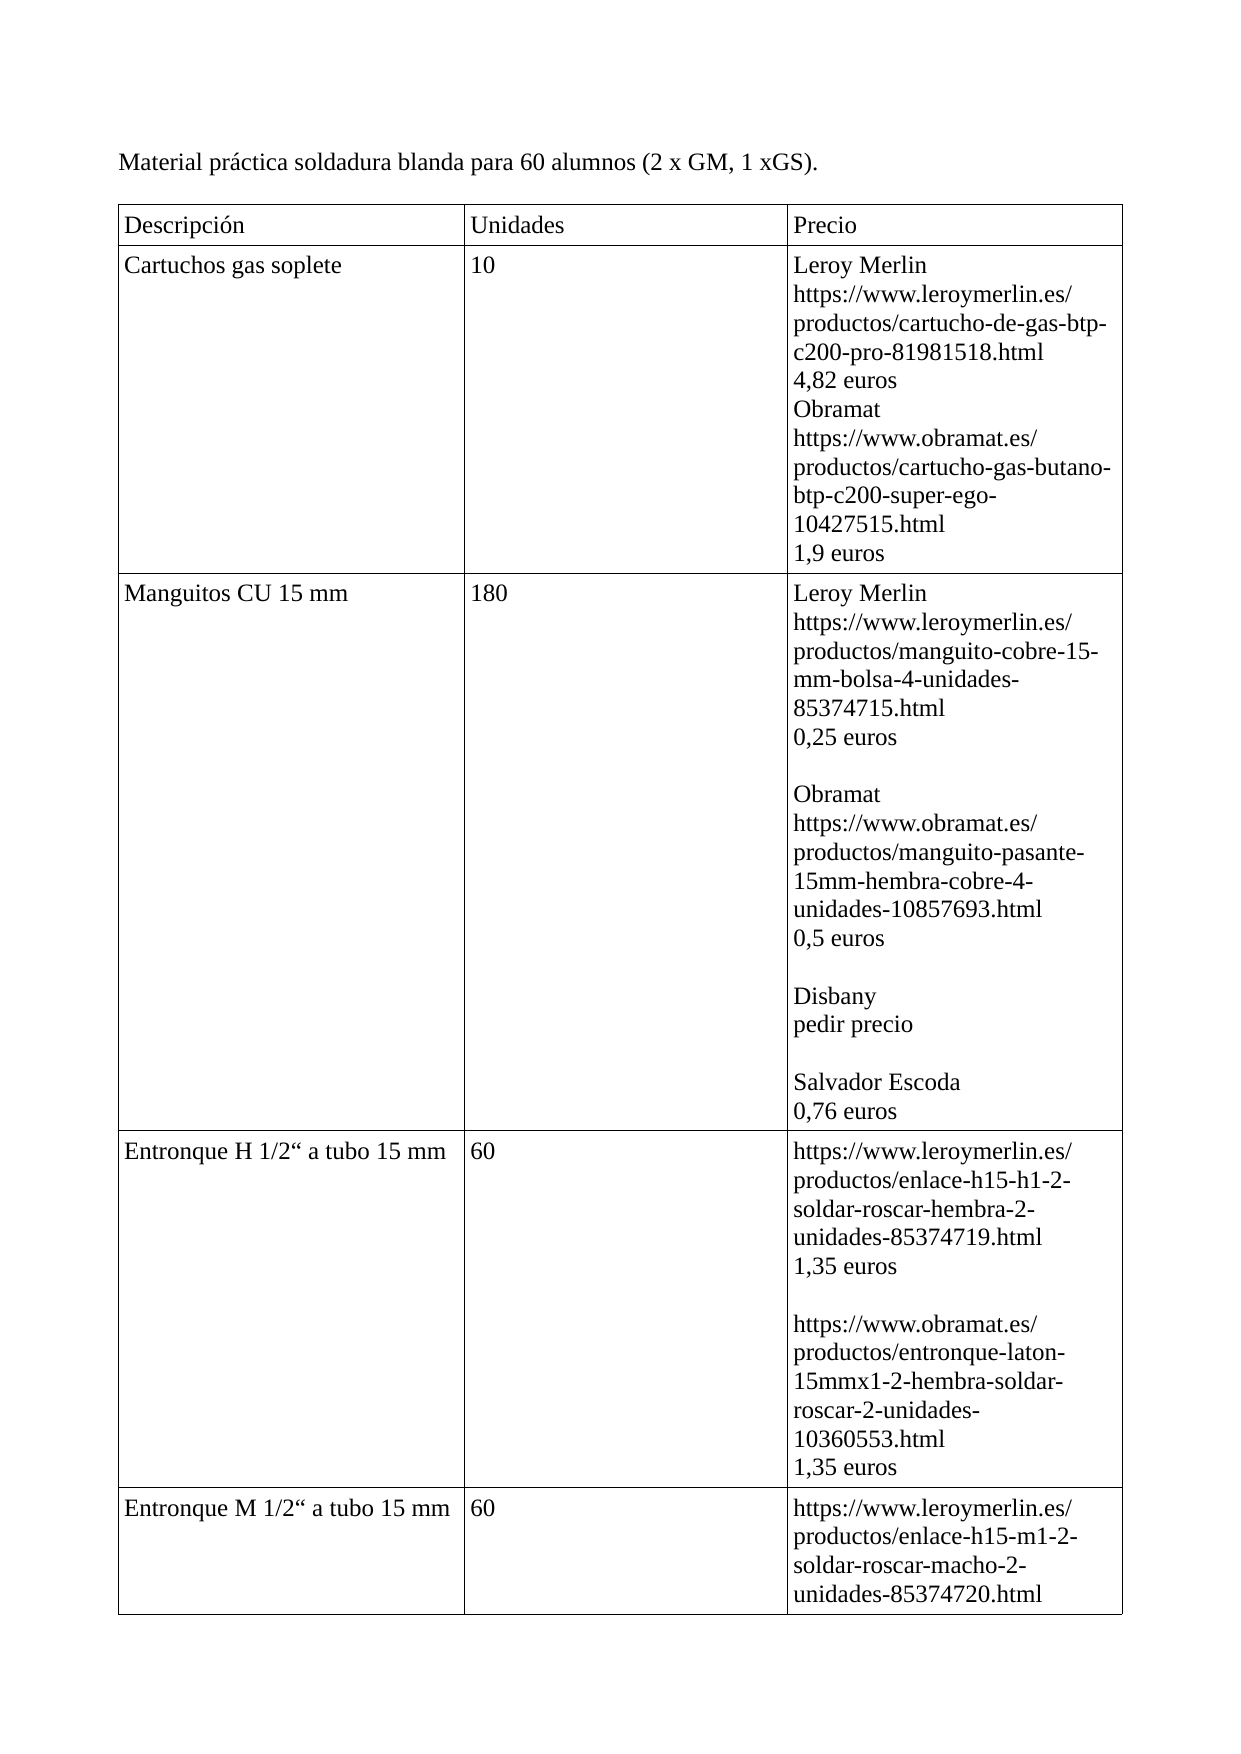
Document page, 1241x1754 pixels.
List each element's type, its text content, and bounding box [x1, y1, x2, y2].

table_header Unidades [465, 205, 787, 245]
table_header Descripción [119, 205, 464, 245]
table_cell Entronque M 1/2“ a tubo 15 mm [119, 1488, 464, 1613]
table_cell https://www.leroymerlin.es/productos/enlace-h15-h1-2-soldar-roscar-hembra-2-unidades-85374719.html 1,35 euros https://www.obramat.es/productos/entronque-laton-15mmx1-2-hembra-soldar-roscar-2-unidades-10360553.html 1,35 euros [788, 1131, 1122, 1487]
table_cell 180 [465, 574, 787, 1130]
table_cell Leroy Merlin https://www.leroymerlin.es/productos/cartucho-de-gas-btp-c200-pro-81981518.html 4,82 euros Obramat https://www.obramat.es/productos/cartucho-gas-butano-btp-c200-super-ego-10427515.html 1,9 euros [788, 246, 1122, 572]
table_cell 60 [465, 1131, 787, 1487]
table_cell Leroy Merlin https://www.leroymerlin.es/productos/manguito-cobre-15-mm-bolsa-4-unidades-85374715.html 0,25 euros Obramat https://www.obramat.es/productos/manguito-pasante-15mm-hembra-cobre-4-unidades-10857693.html 0,5 euros Disbany pedir precio Salvador Escoda 0,76 euros [788, 574, 1122, 1130]
table_cell 60 [465, 1488, 787, 1613]
text Material práctica soldadura blanda para 60 alumnos (2 x GM, 1 xGS). [118, 147, 1122, 176]
table_cell https://www.leroymerlin.es/productos/enlace-h15-m1-2-soldar-roscar-macho-2-unidades-85374720.html [788, 1488, 1122, 1613]
table_cell Cartuchos gas soplete [119, 246, 464, 572]
table_cell 10 [465, 246, 787, 572]
table_cell Entronque H 1/2“ a tubo 15 mm [119, 1131, 464, 1487]
table_cell Manguitos CU 15 mm [119, 574, 464, 1130]
table_header Precio [788, 205, 1122, 245]
